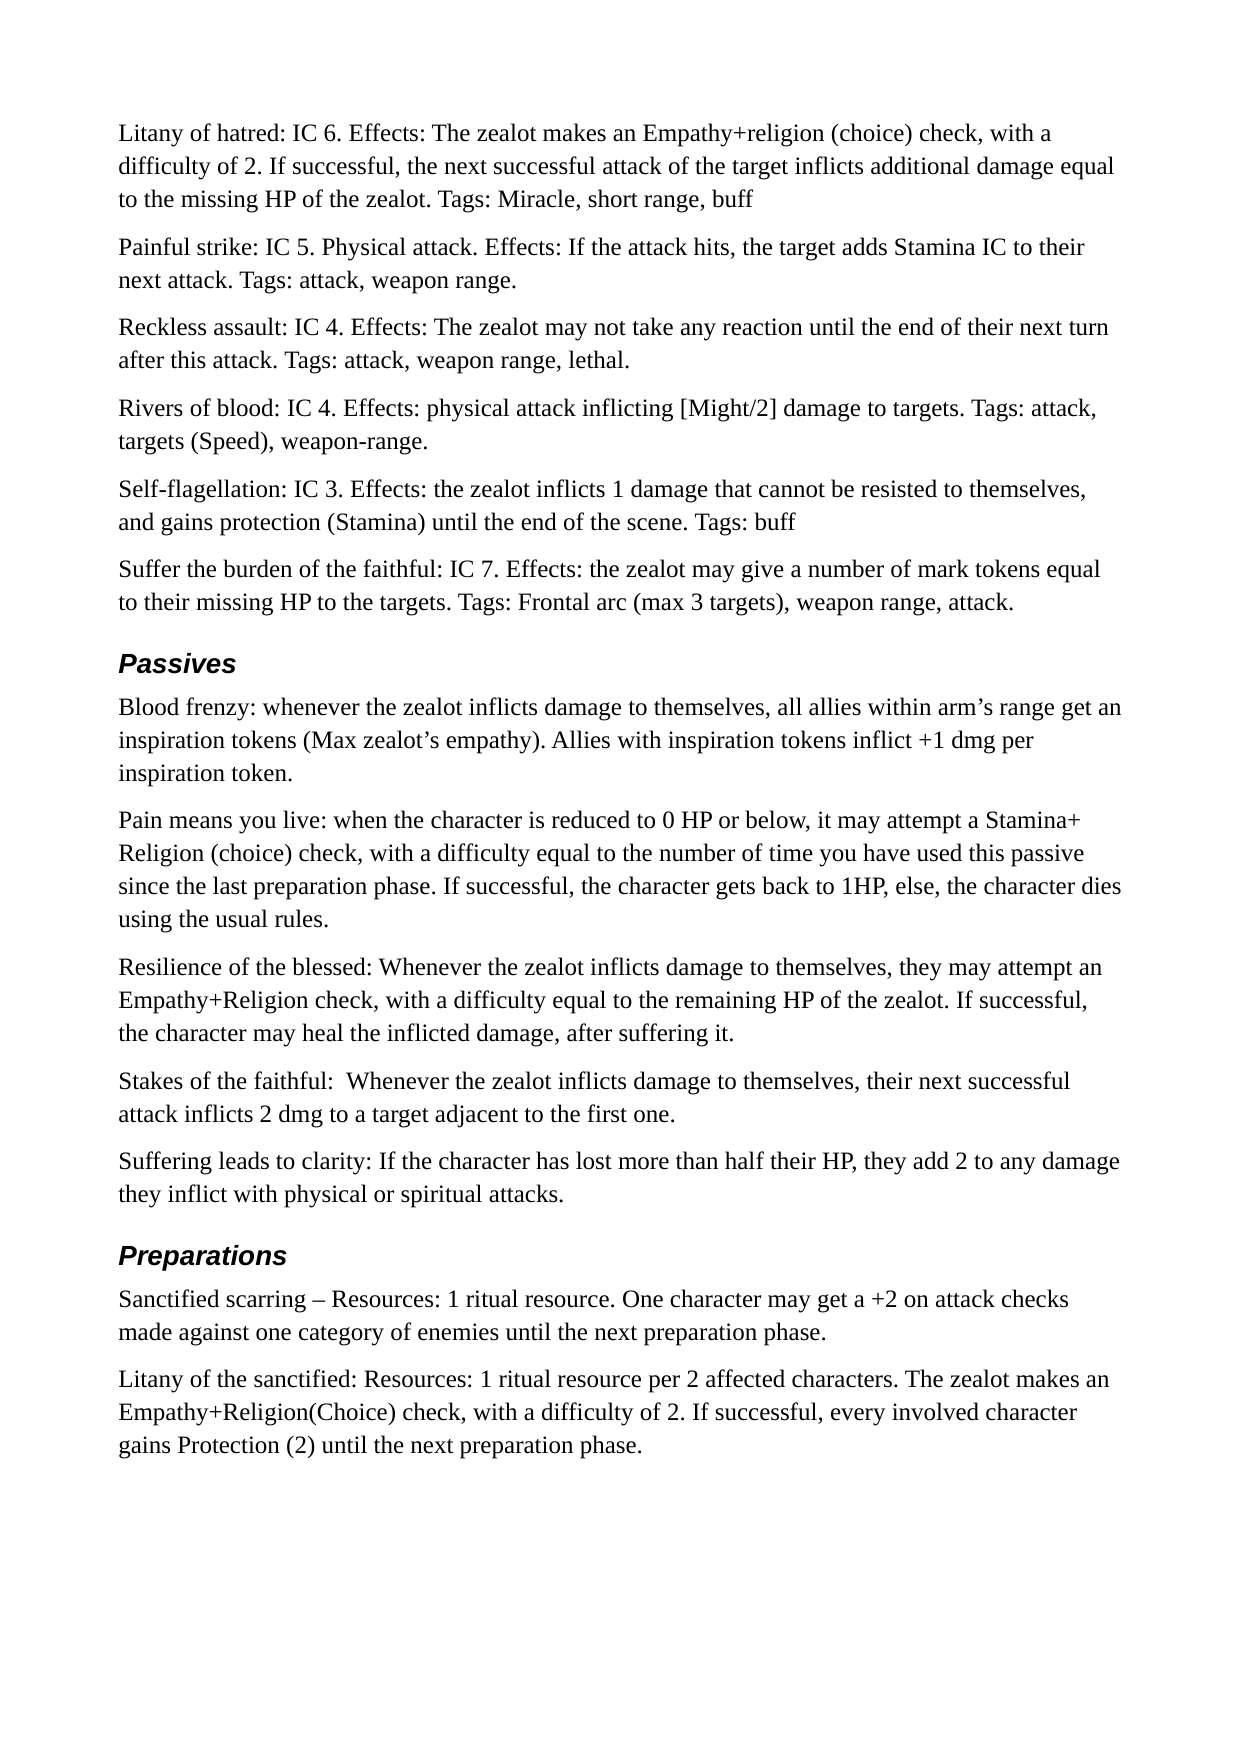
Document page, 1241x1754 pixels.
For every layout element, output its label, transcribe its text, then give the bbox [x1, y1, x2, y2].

text Sanctified scarring – Resources: 1 ritual resource. One character may get a +2 on attack checks made against one category of enemies until the next preparation phase. [118, 1284, 1122, 1346]
text Painful strike: IC 5. Physical attack. Effects: If the attack hits, the target adds Stamina IC to their next attack. Tags: attack, weapon range. [118, 232, 1122, 293]
subtitle Preparations [118, 1239, 1122, 1271]
text Blood frenzy: whenever the zealot inflicts damage to themselves, all allies within arm’s range get an inspiration tokens (Max zealot’s empathy). Allies with inspiration tokens inflict +1 dmg per inspiration token. [118, 692, 1122, 787]
text Litany of hatred: IC 6. Effects: The zealot makes an Empathy+religion (choice) check, with a difficulty of 2. If successful, the next successful attack of the target inflicts additional damage equal to the missing HP of the zealot. Tags: Miracle, short range, buff [118, 118, 1122, 213]
text Self-flagellation: IC 3. Effects: the zealot inflicts 1 damage that cannot be resisted to themselves, and gains protection (Stamina) until the end of the scene. Tags: buff [118, 474, 1122, 535]
text Reckless assault: IC 4. Effects: The zealot may not take any reaction until the end of their next turn after this attack. Tags: attack, weapon range, lethal. [118, 312, 1122, 374]
text Suffer the burden of the faithful: IC 7. Effects: the zealot may give a number of mark tokens equal to their missing HP to the targets. Tags: Frontal arc (max 3 targets), weapon range, attack. [118, 554, 1122, 616]
text Suffering leads to clarity: If the character has lost more than half their HP, they add 2 to any damage they inflict with physical or spiritual attacks. [118, 1146, 1122, 1208]
text Litany of the sanctified: Resources: 1 ritual resource per 2 affected characters. The zealot makes an Empathy+Religion(Choice) check, with a difficulty of 2. If successful, every involved character gains Protection (2) until the next preparation phase. [118, 1364, 1122, 1459]
text Resilience of the blessed: Whenever the zealot inflicts damage to themselves, they may attempt an Empathy+Religion check, with a difficulty equal to the remaining HP of the zealot. If successful, the character may heal the inflicted damage, after suffering it. [118, 952, 1122, 1047]
text Stakes of the faithful: Whenever the zealot inflicts damage to themselves, their next successful attack inflicts 2 dmg to a target adjacent to the first one. [118, 1066, 1122, 1127]
subtitle Passives [118, 647, 1122, 679]
text Pain means you live: when the character is reduced to 0 HP or below, it may attempt a Stamina+ Religion (choice) check, with a difficulty equal to the number of time you have used this passive since the last preparation phase. If successful, the character gets back to 1HP, else, the character dies using the usual rules. [118, 805, 1122, 933]
text Rivers of blood: IC 4. Effects: physical attack inflicting [Might/2] damage to targets. Tags: attack, targets (Speed), weapon-range. [118, 393, 1122, 455]
